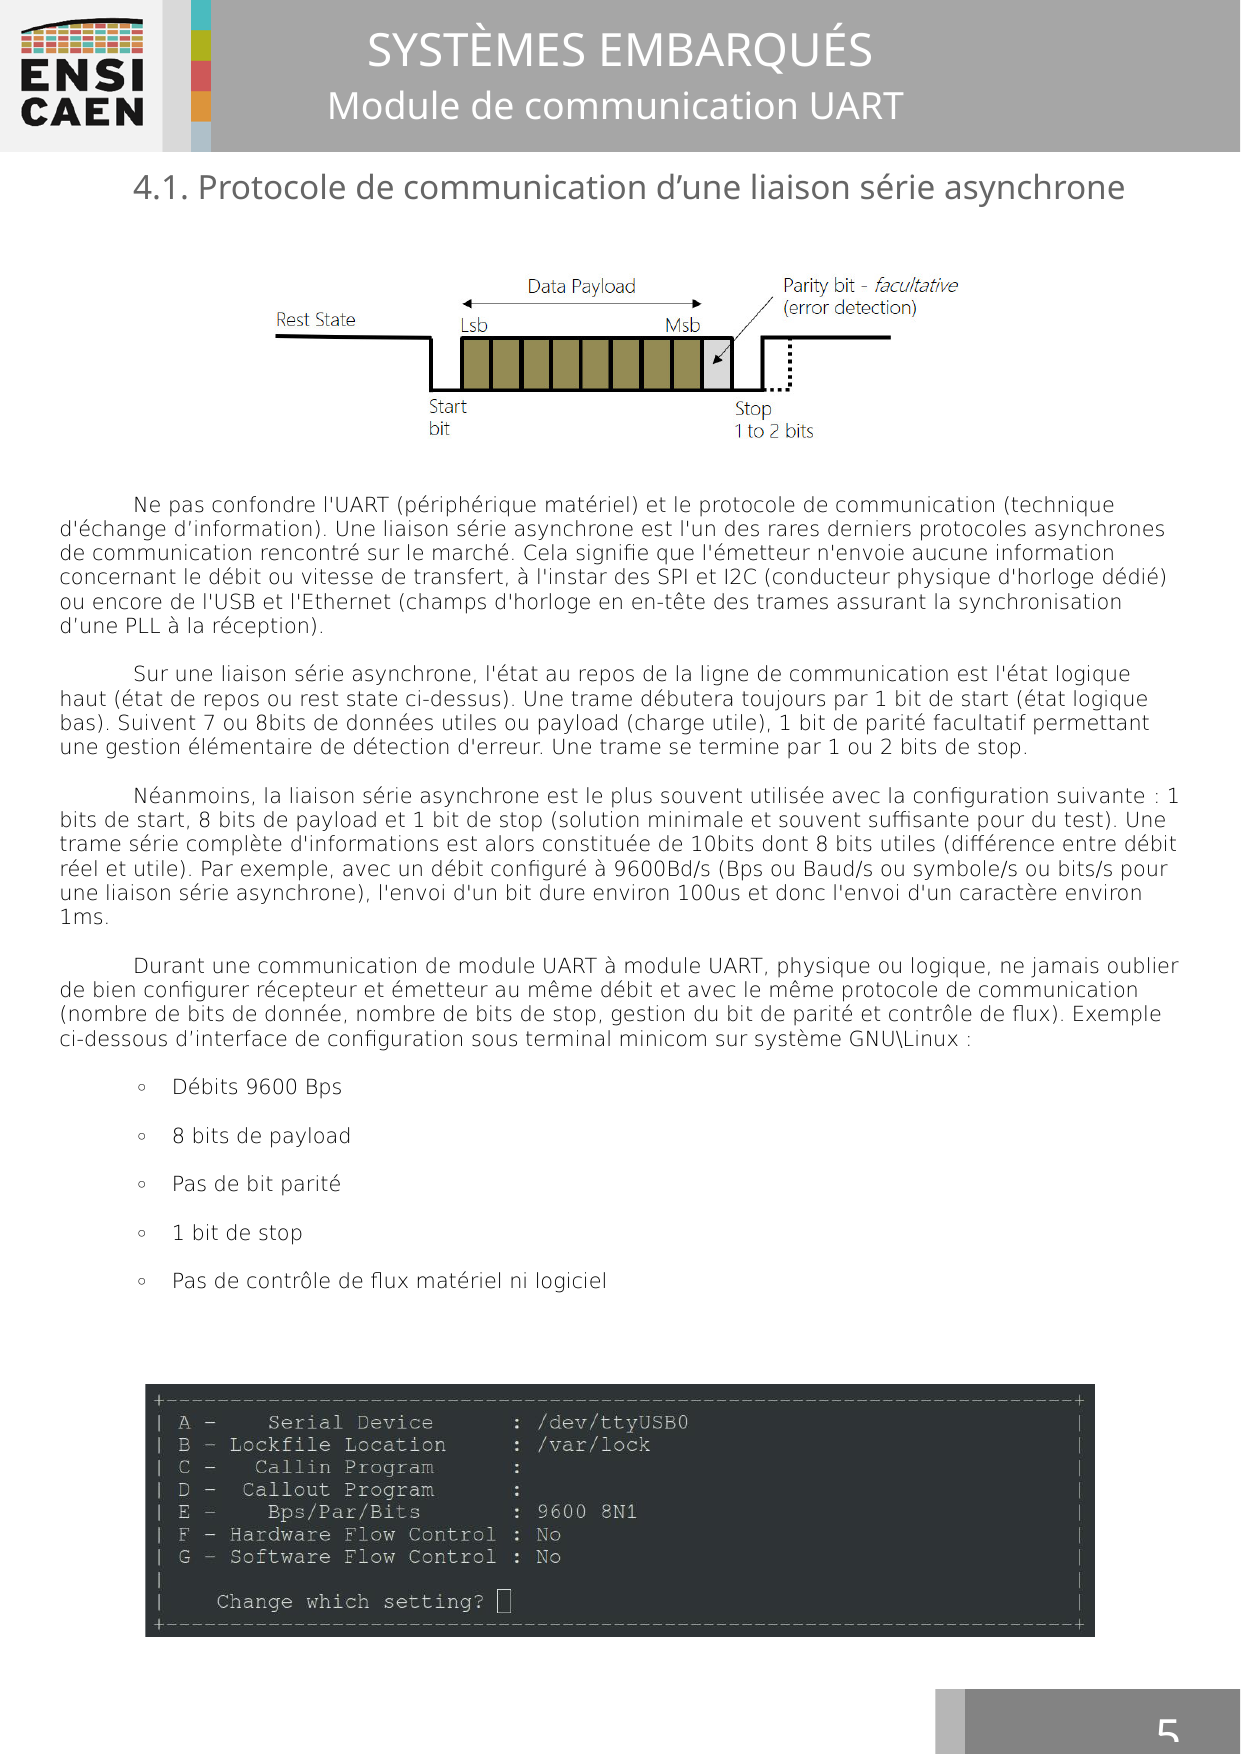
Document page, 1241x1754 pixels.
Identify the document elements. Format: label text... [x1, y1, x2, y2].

text 4.1. Protocole de communication d’une liaison série asynchrone [59, 164, 1181, 209]
list Pas de contrôle de flux matériel ni logiciel [134, 1269, 1181, 1293]
text Durant une communication de module UART à module UART, physique ou logique, ne jamais oublier de bien configurer récepteur et émetteur au même débit et avec le même protocole de communication (nombre de bits de donnée, nombre de bits de stop, gestion du bit de parité et contrôle de flux). Exemple ci-dessous d’interface de configuration sous terminal minicom sur système GNU\Linux : [59, 954, 1181, 1051]
picture [0, 0, 1241, 152]
list 8 bits de payload [134, 1124, 1181, 1148]
list 1 bit de stop [134, 1221, 1181, 1245]
list Débits 9600 Bps [134, 1075, 1181, 1099]
text Sur une liaison série asynchrone, l'état au repos de la ligne de communication est l'état logique haut (état de repos ou rest state ci-dessus). Une trame débutera toujours par 1 bit de start (état logique bas). Suivent 7 ou 8bits de données utiles ou payload (charge utile), 1 bit de parité facultatif permettant une gestion élémentaire de détection d'erreur. Une trame se termine par 1 ou 2 bits de stop. [59, 662, 1181, 759]
text Néanmoins, la liaison série asynchrone est le plus souvent utilisée avec la configuration suivante : 1 bits de start, 8 bits de payload et 1 bit de stop (solution minimale et souvent suffisante pour du test). Une trame série complète d'informations est alors constituée de 10bits dont 8 bits utiles (différence entre débit réel et utile). Par exemple, avec un débit configuré à 9600Bd/s (Bps ou Baud/s ou symbole/s ou bits/s pour une liaison série asynchrone), l'envoi d'un bit dure environ 100us et donc l'envoi d'un caractère environ 1ms. [59, 784, 1181, 929]
picture [145, 1384, 1095, 1637]
picture [103, 267, 1137, 444]
text Ne pas confondre l'UART (périphérique matériel) et le protocole de communication (technique d'échange d’information). Une liaison série asynchrone est l'un des rares derniers protocoles asynchrones de communication rencontré sur le marché. Cela signifie que l'émetteur n'envoie aucune information concernant le débit ou vitesse de transfert, à l'instar des SPI et I2C (conducteur physique d'horloge dédié) ou encore de l'USB et l'Ethernet (champs d'horloge en en-tête des trames assurant la synchronisation d’une PLL à la réception). [59, 493, 1181, 638]
picture [935, 1689, 1241, 1754]
list Pas de bit parité [134, 1172, 1181, 1196]
